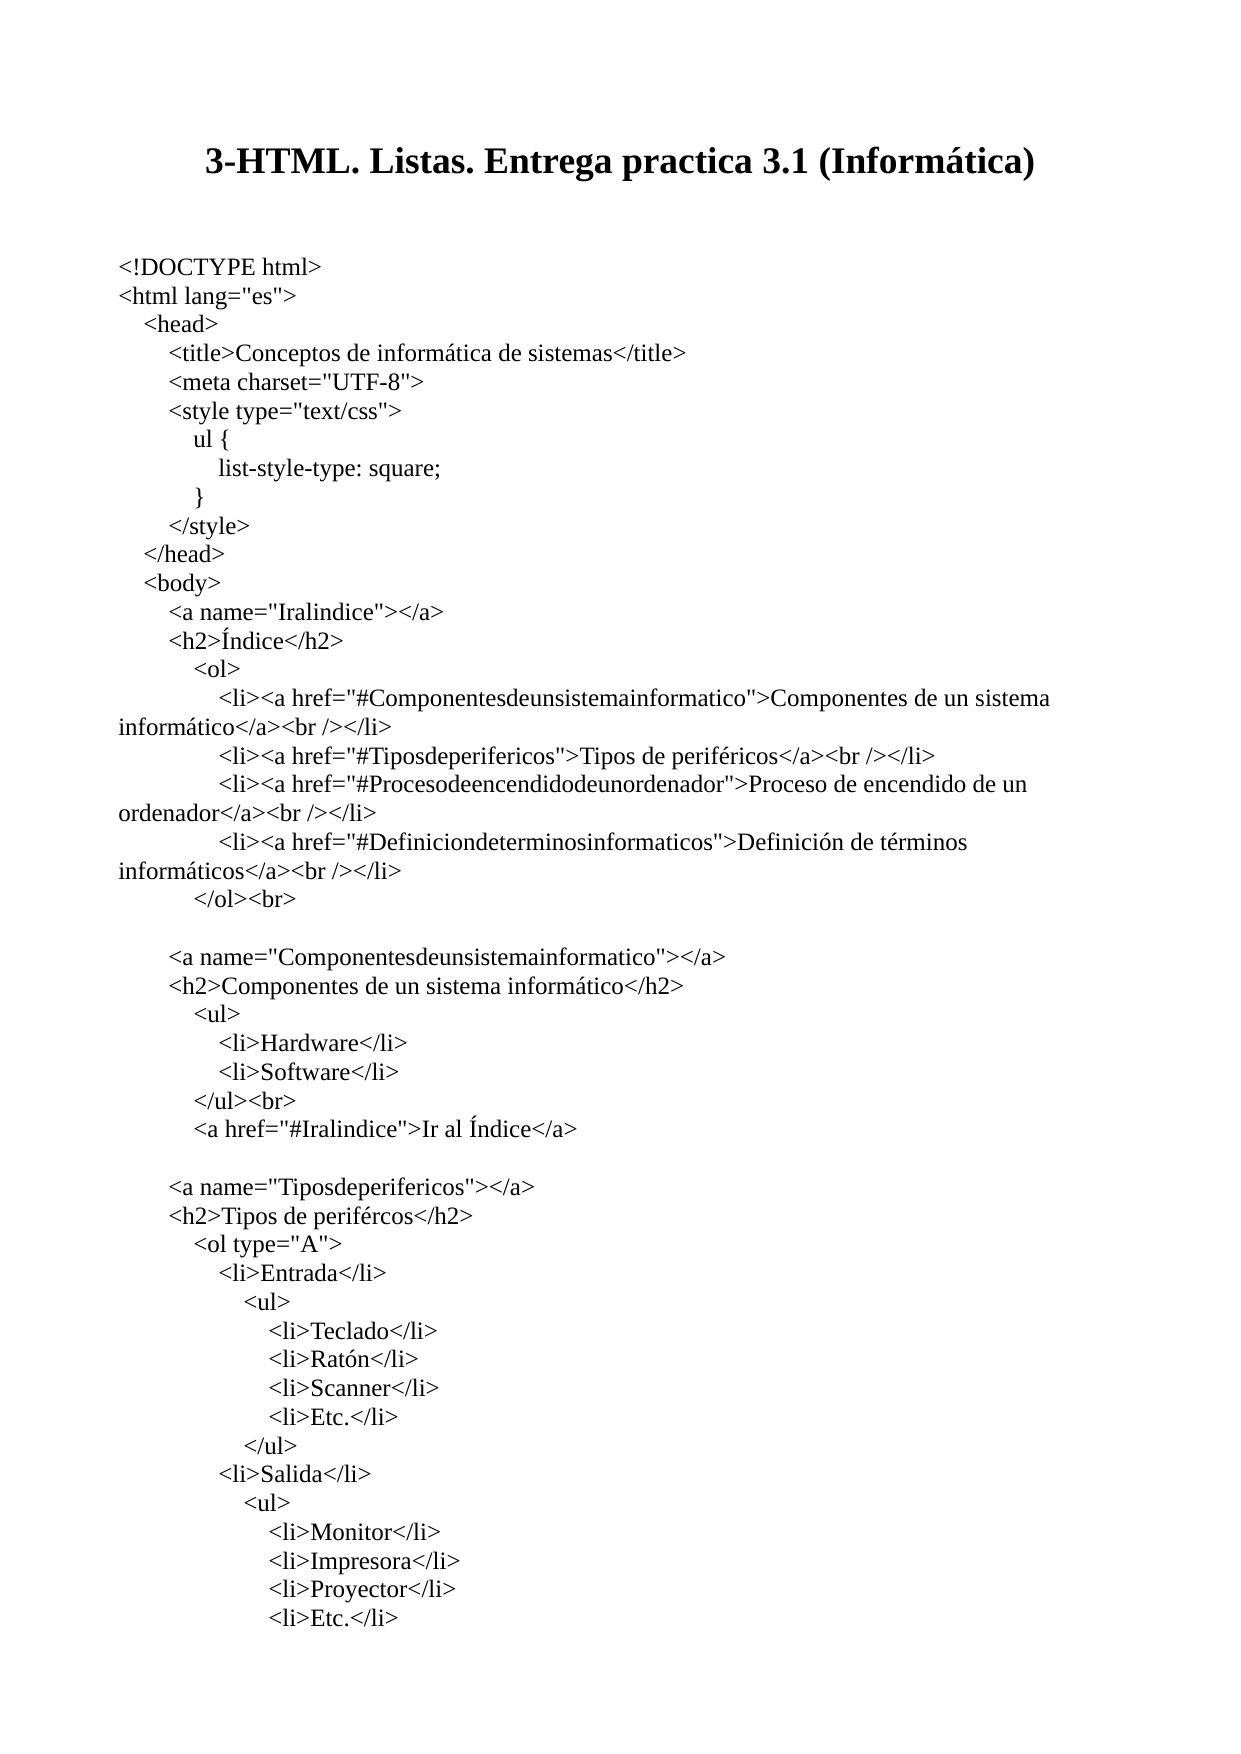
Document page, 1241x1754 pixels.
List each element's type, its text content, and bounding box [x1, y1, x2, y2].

text </ol><br> [118, 884, 1122, 913]
text <li>Teclado</li> [118, 1316, 1122, 1344]
text } [118, 482, 1122, 511]
text </head> [118, 539, 1122, 568]
text <li>Proyector</li> [118, 1574, 1122, 1603]
text <li>Hardware</li> [118, 1028, 1122, 1057]
text <ol type="A"> [118, 1229, 1122, 1258]
text <li>Software</li> [118, 1057, 1122, 1086]
text <li>Salida</li> [118, 1459, 1122, 1488]
text <li>Impresora</li> [118, 1546, 1122, 1574]
text <li><a href="#Tiposdeperifericos">Tipos de periféricos</a><br /></li> [118, 741, 1122, 769]
text <a href="#Iralindice">Ir al Índice</a> [118, 1114, 1122, 1143]
text <li>Ratón</li> [118, 1344, 1122, 1373]
text <li>Etc.</li> [118, 1603, 1122, 1632]
text <title>Conceptos de informática de sistemas</title> [118, 338, 1122, 367]
text <html lang="es"> [118, 281, 1122, 309]
text <!DOCTYPE html> [118, 252, 1122, 281]
text <body> [118, 568, 1122, 597]
text <a name="Tiposdeperifericos"></a> [118, 1172, 1122, 1201]
text <li><a href="#Definiciondeterminosinformaticos">Definición de términos informáticos</a><br /></li> [118, 827, 1122, 884]
text <style type="text/css"> [118, 396, 1122, 424]
text <li>Entrada</li> [118, 1258, 1122, 1287]
text <a name="Componentesdeunsistemainformatico"></a> [118, 942, 1122, 971]
text <a name="Iralindice"></a> [118, 597, 1122, 626]
text <h2>Tipos de perifércos</h2> [118, 1201, 1122, 1229]
text <ul> [118, 999, 1122, 1028]
text <meta charset="UTF-8"> [118, 367, 1122, 396]
text <h2>Índice</h2> [118, 626, 1122, 654]
subtitle 3-HTML. Listas. Entrega practica 3.1 (Informática) [118, 139, 1122, 182]
text <li>Monitor</li> [118, 1517, 1122, 1546]
text </ul> [118, 1431, 1122, 1459]
text <li><a href="#Componentesdeunsistemainformatico">Componentes de un sistema informático</a><br /></li> [118, 683, 1122, 741]
text <li>Scanner</li> [118, 1373, 1122, 1402]
text <ul> [118, 1488, 1122, 1517]
text ul { [118, 424, 1122, 453]
text <head> [118, 309, 1122, 338]
text </style> [118, 511, 1122, 539]
text <ul> [118, 1287, 1122, 1316]
text <ol> [118, 654, 1122, 683]
text </ul><br> [118, 1086, 1122, 1114]
text <h2>Componentes de un sistema informático</h2> [118, 971, 1122, 999]
text <li><a href="#Procesodeencendidodeunordenador">Proceso de encendido de un ordenador</a><br /></li> [118, 769, 1122, 827]
text <li>Etc.</li> [118, 1402, 1122, 1431]
text list-style-type: square; [118, 453, 1122, 482]
